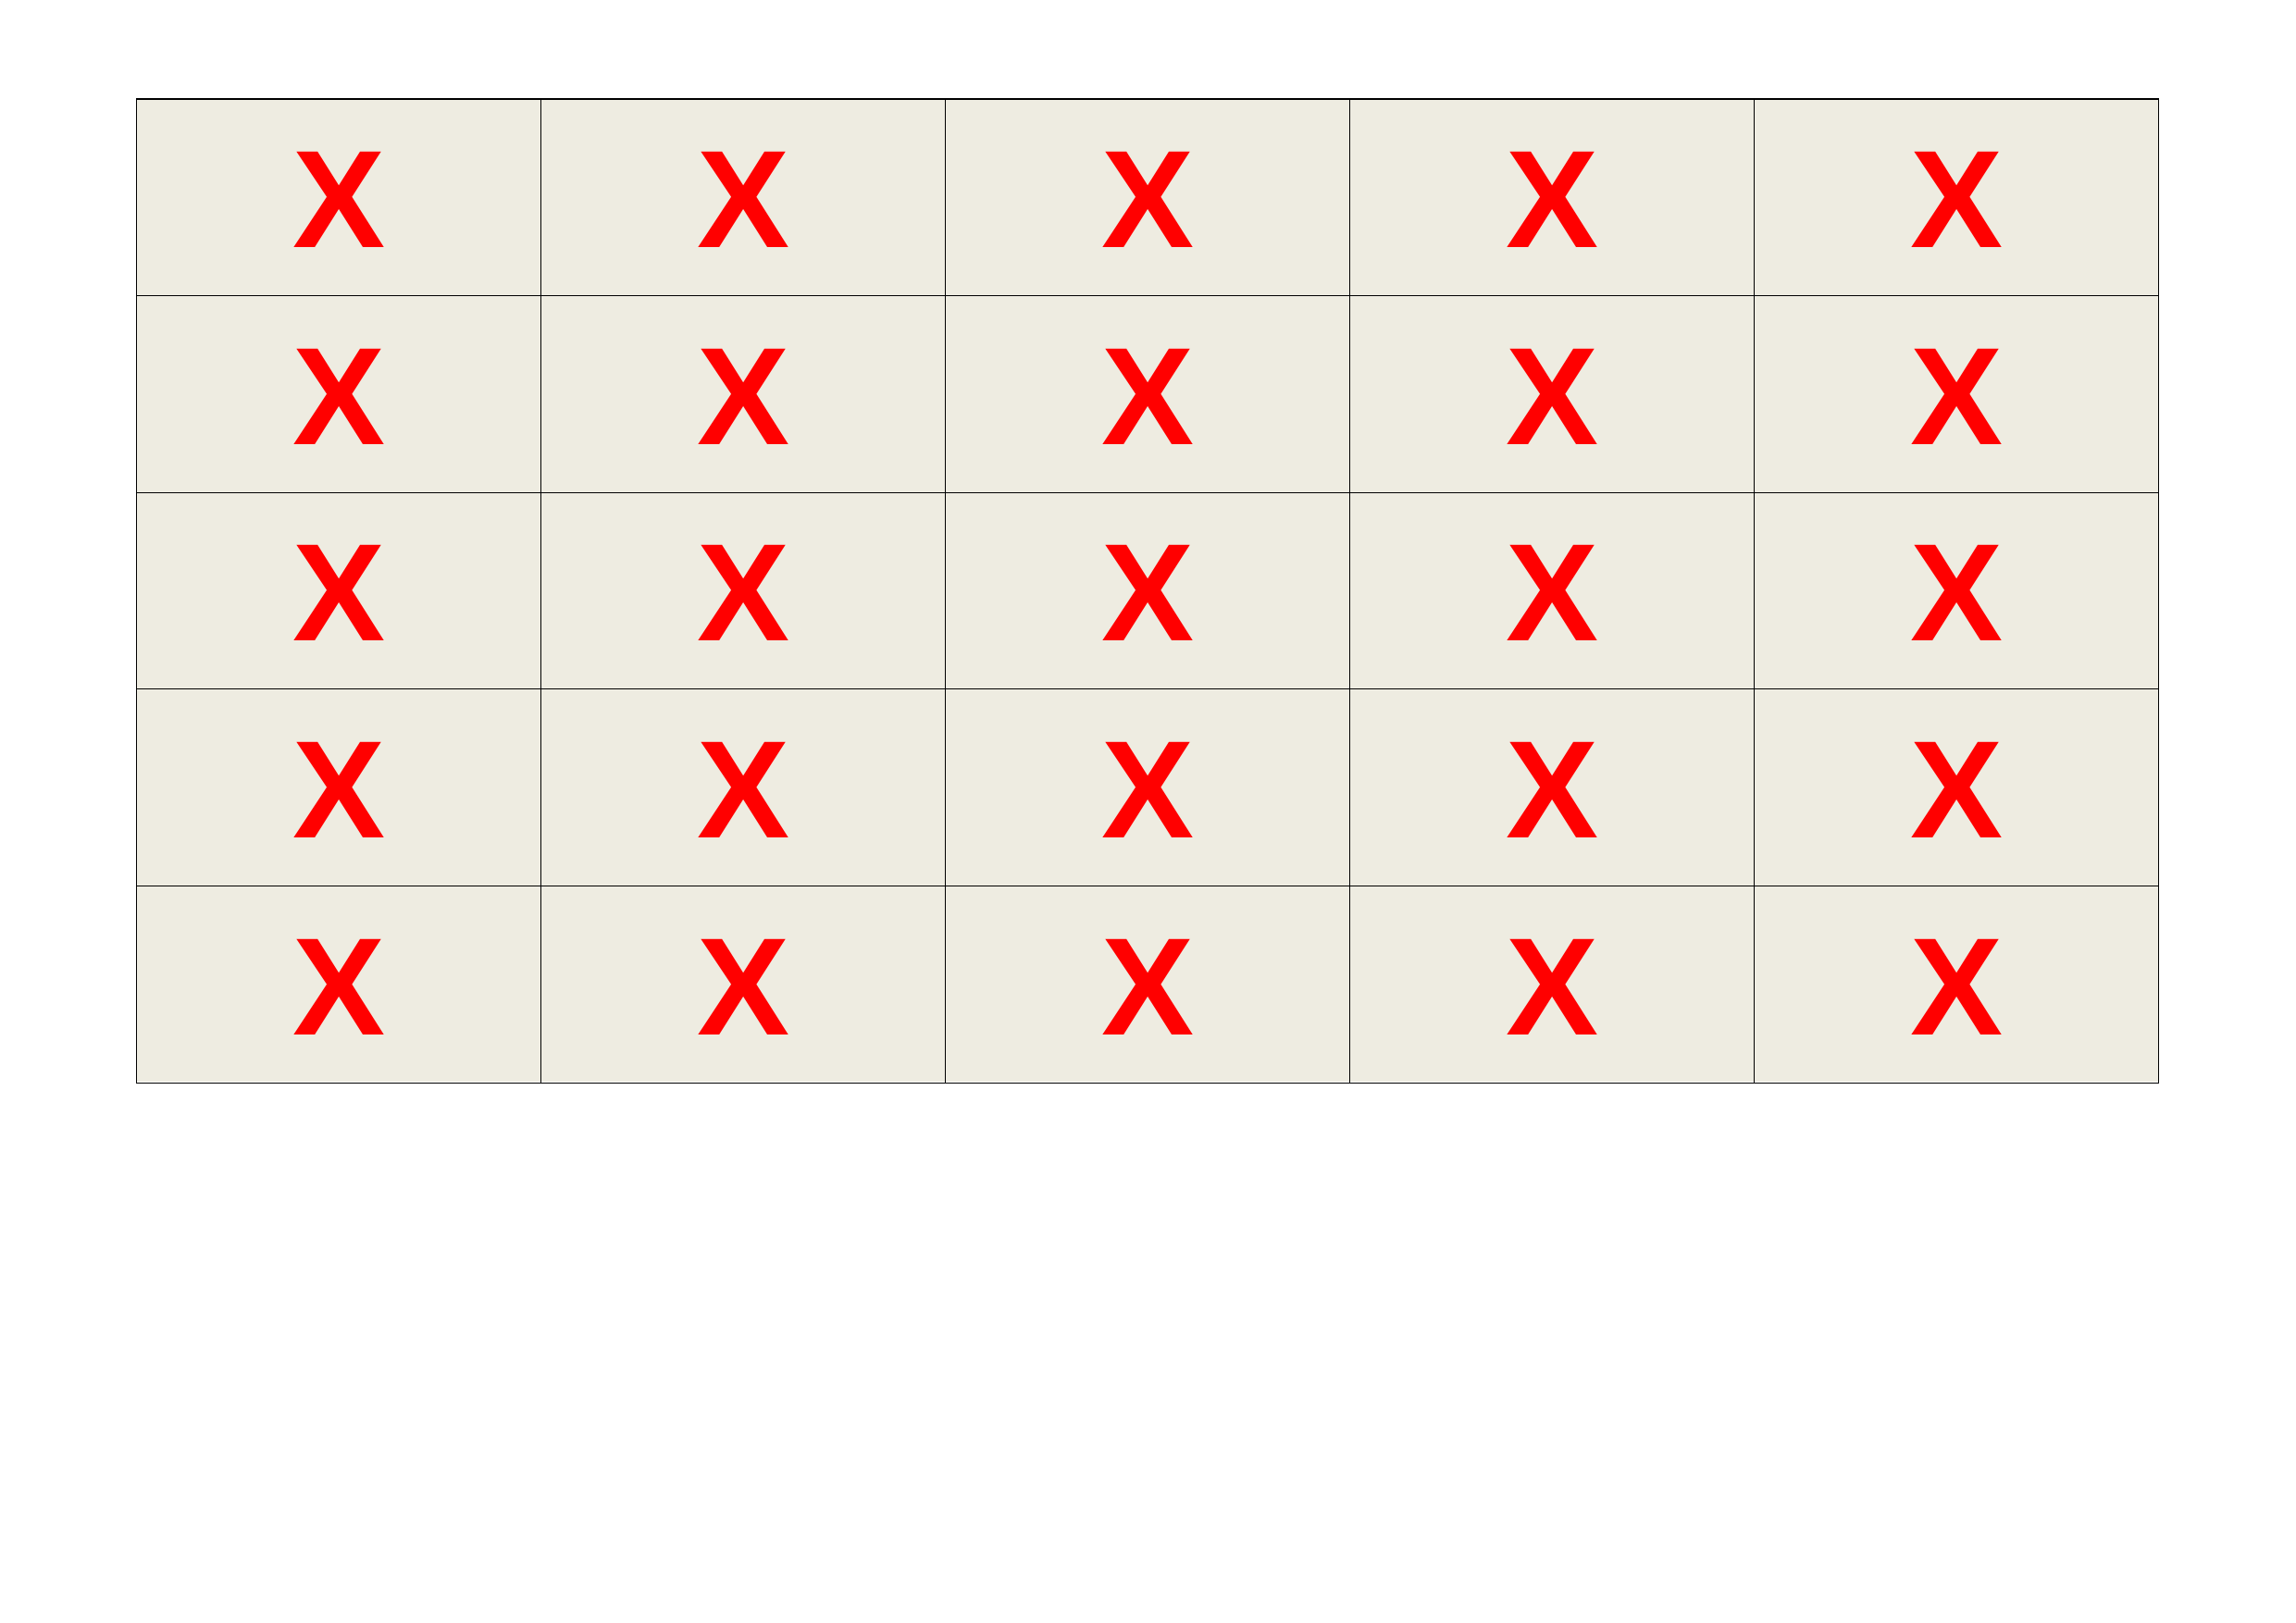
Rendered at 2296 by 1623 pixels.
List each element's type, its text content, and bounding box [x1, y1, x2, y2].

table_cell X [137, 493, 540, 688]
table_header X [1755, 100, 2158, 295]
table_cell X [541, 296, 945, 492]
table_cell X [946, 689, 1349, 886]
table_cell X [137, 886, 540, 1082]
table_cell X [1755, 886, 2158, 1082]
table_cell X [1755, 493, 2158, 688]
table_cell X [1350, 689, 1754, 886]
table_cell X [946, 296, 1349, 492]
table_cell X [946, 493, 1349, 688]
table_cell X [1350, 493, 1754, 688]
table_header X [1350, 100, 1754, 295]
table_cell X [1755, 296, 2158, 492]
table_header X [541, 100, 945, 295]
table_cell X [541, 886, 945, 1082]
table_cell X [541, 493, 945, 688]
table_cell X [1350, 886, 1754, 1082]
table_cell X [541, 689, 945, 886]
table_cell X [137, 689, 540, 886]
table_header X [137, 100, 540, 295]
table_cell X [1350, 296, 1754, 492]
table_cell X [946, 886, 1349, 1082]
table_header X [946, 100, 1349, 295]
table_cell X [1755, 689, 2158, 886]
table_cell X [137, 296, 540, 492]
